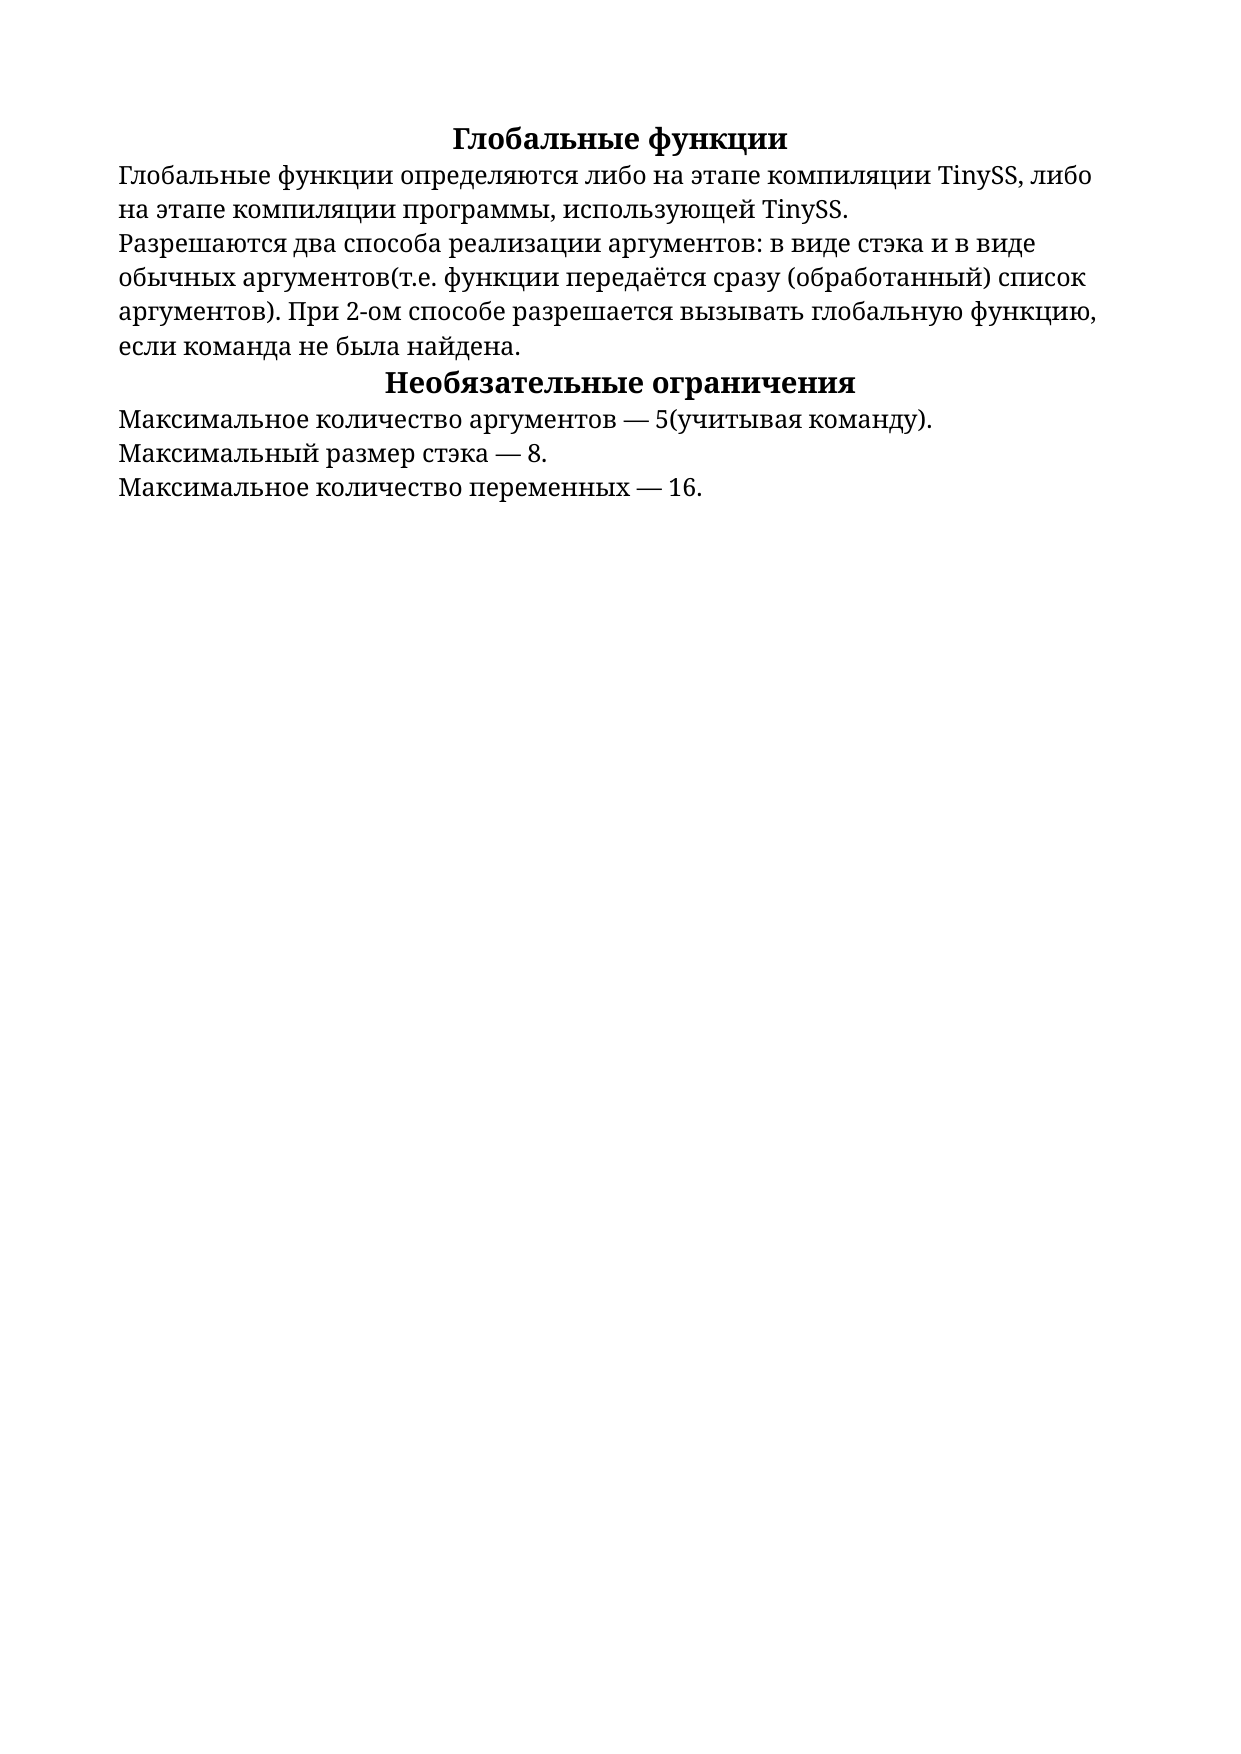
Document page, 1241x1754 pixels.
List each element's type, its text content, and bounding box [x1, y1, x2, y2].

text Максимальное количество переменных — 16. [118, 470, 1122, 504]
text Максимальное количество аргументов — 5(учитывая команду). [118, 402, 1122, 436]
text Максимальный размер стэка — 8. [118, 436, 1122, 470]
text Необязательные ограничения [118, 362, 1122, 402]
text Глобальные функции [118, 118, 1122, 158]
text Глобальные функции определяются либо на этапе компиляции TinySS, либо на этапе компиляции программы, использующей TinySS. [118, 158, 1122, 226]
text Разрешаются два способа реализации аргументов: в виде стэка и в виде обычных аргументов(т.е. функции передаётся сразу (обработанный) список аргументов). При 2-ом способе разрешается вызывать глобальную функцию, если команда не была найдена. [118, 226, 1122, 362]
